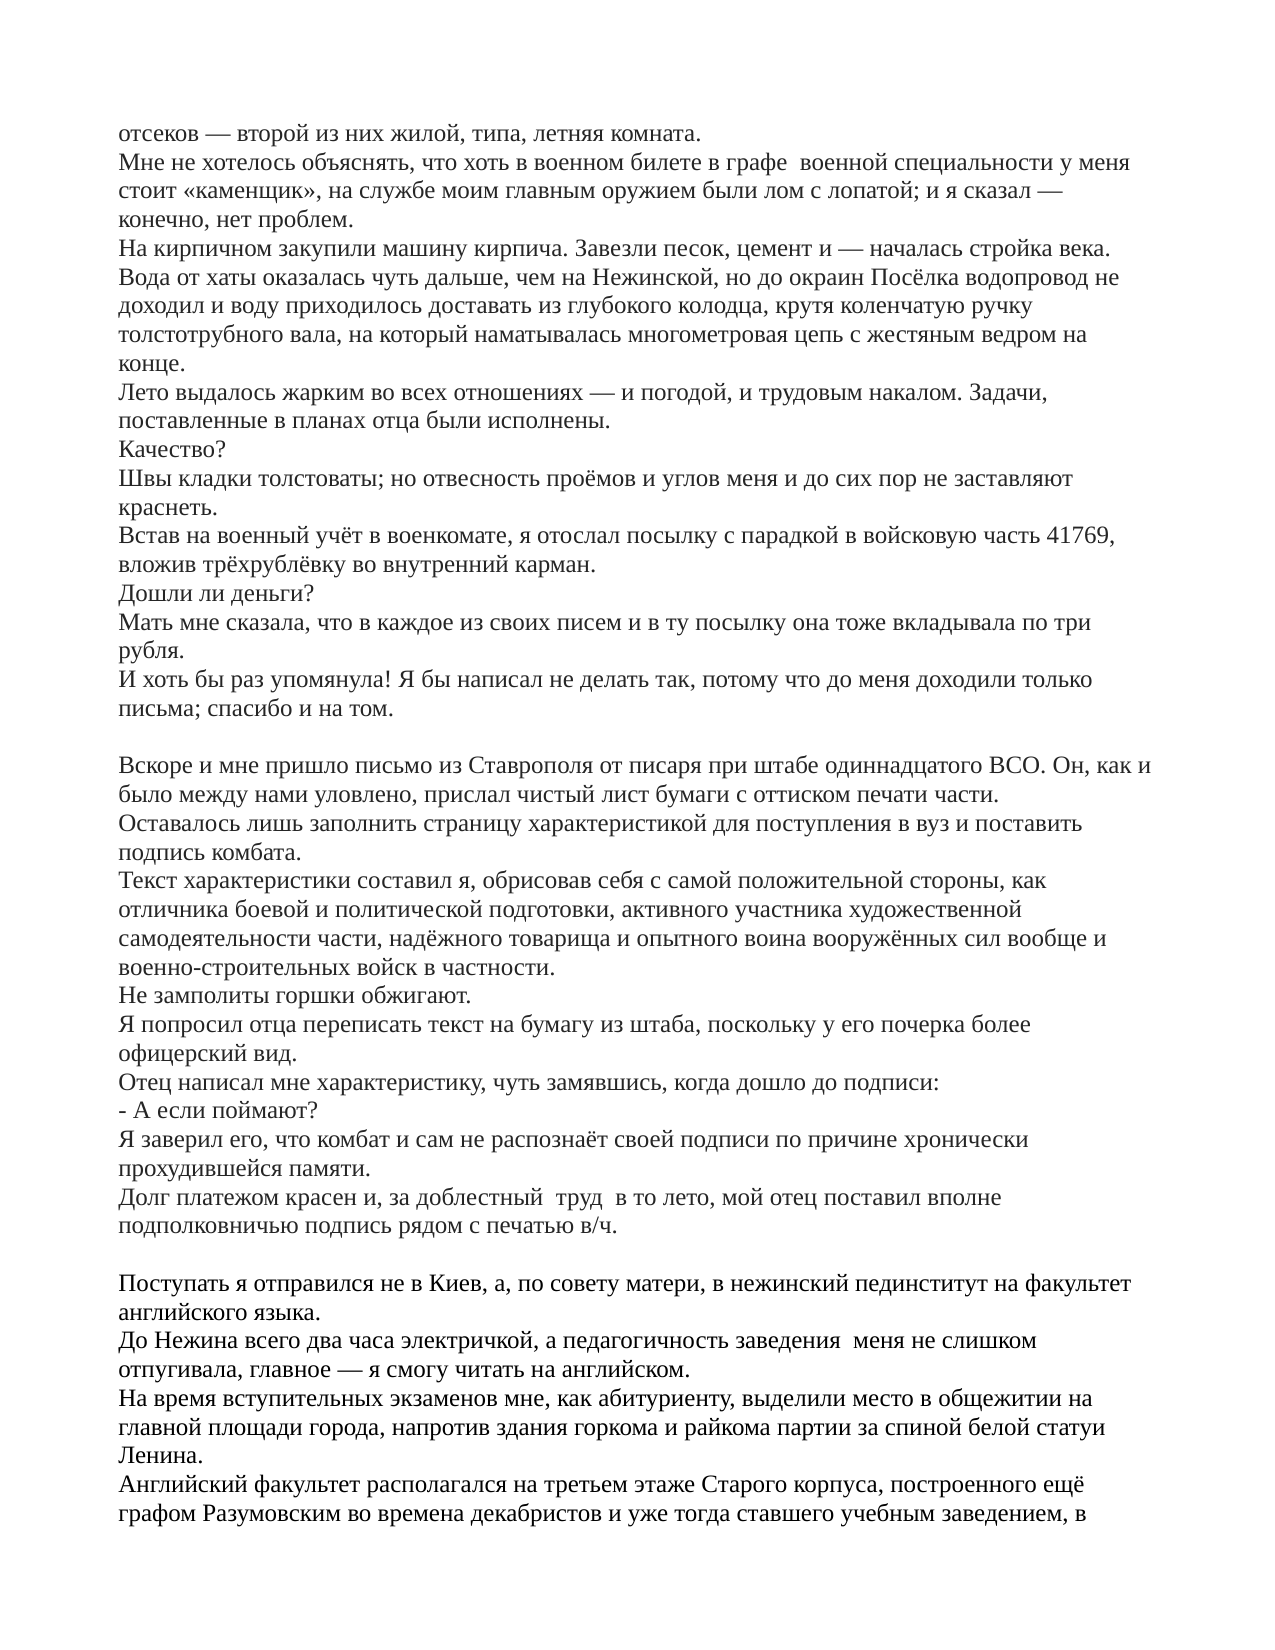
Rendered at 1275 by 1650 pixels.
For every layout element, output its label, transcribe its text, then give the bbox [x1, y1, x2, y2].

text Я заверил его, что комбат и сам не распознаёт своей подписи по причине хронически прохудившейся памяти. [118, 1124, 1157, 1182]
text отсеков — второй из них жилой, типа, летняя комната. [118, 118, 1157, 147]
text На время вступительных экзаменов мне, как абитуриенту, выделили место в общежитии на главной площади города, напротив здания горкома и райкома партии за спиной белой статуи Ленина. [118, 1383, 1157, 1469]
text Долг платежом красен и, за доблестный труд в то лето, мой отец поставил вполне подполковничью подпись рядом с печатью в/ч. [118, 1182, 1157, 1239]
text Английский факультет располагался на третьем этаже Старого корпуса, построенного ещё графом Разумовским во времена декабристов и уже тогда ставшего учебным заведением, в [118, 1469, 1157, 1527]
text Я попросил отца переписать текст на бумагу из штаба, поскольку у его почерка более офицерский вид. [118, 1009, 1157, 1067]
text Оставалось лишь заполнить страницу характеристикой для поступления в вуз и поставить подпись комбата. [118, 808, 1157, 866]
text Вода от хаты оказалась чуть дальше, чем на Нежинской, но до окраин Посёлка водопровод не доходил и воду приходилось доставать из глубокого колодца, крутя коленчатую ручку толстотрубного вала, на который наматывалась многометровая цепь с жестяным ведром на конце. [118, 262, 1157, 377]
text - А если поймают? [118, 1096, 1157, 1124]
text Поступать я отправился не в Киев, а, по совету матери, в нежинский пединститут на факультет английского языка. [118, 1268, 1157, 1326]
text Вскоре и мне пришло письмо из Ставрополя от писаря при штабе одиннадцатого ВСО. Он, как и было между нами уловлено, прислал чистый лист бумаги с оттиском печати части. [118, 751, 1157, 808]
text Дошли ли деньги? [118, 578, 1157, 607]
text Не замполиты горшки обжигают. [118, 981, 1157, 1009]
text Текст характеристики составил я, обрисовав себя с самой положительной стороны, как отличника боевой и политической подготовки, активного участника художественной самодеятельности части, надёжного товарища и опытного воина вооружённых сил вообще и военно-строительных войск в частности. [118, 866, 1157, 981]
text Отец написал мне характеристику, чуть замявшись, когда дошло до подписи: [118, 1067, 1157, 1096]
text На кирпичном закупили машину кирпича. Завезли песок, цемент и — началась стройка века. [118, 233, 1157, 262]
text Лето выдалось жарким во всех отношениях — и погодой, и трудовым накалом. Задачи, поставленные в планах отца были исполнены. [118, 377, 1157, 434]
text Швы кладки толстоваты; но отвесность проёмов и углов меня и до сих пор не заставляют краснеть. [118, 463, 1157, 521]
text Качество? [118, 434, 1157, 463]
text До Нежина всего два часа электричкой, а педагогичность заведения меня не слишком отпугивала, главное — я смогу читать на английском. [118, 1326, 1157, 1383]
text Мне не хотелось объяснять, что хоть в военном билете в графе военной специальности у меня стоит «каменщик», на службе моим главным оружием были лом с лопатой; и я сказал — конечно, нет проблем. [118, 147, 1157, 233]
text Мать мне сказала, что в каждое из своих писем и в ту посылку она тоже вкладывала по три рубля. [118, 607, 1157, 664]
text Встав на военный учёт в военкомате, я отослал посылку с парадкой в войсковую часть 41769, вложив трёхрублёвку во внутренний карман. [118, 521, 1157, 578]
text И хоть бы раз упомянула! Я бы написал не делать так, потому что до меня доходили только письма; спасибо и на том. [118, 664, 1157, 722]
